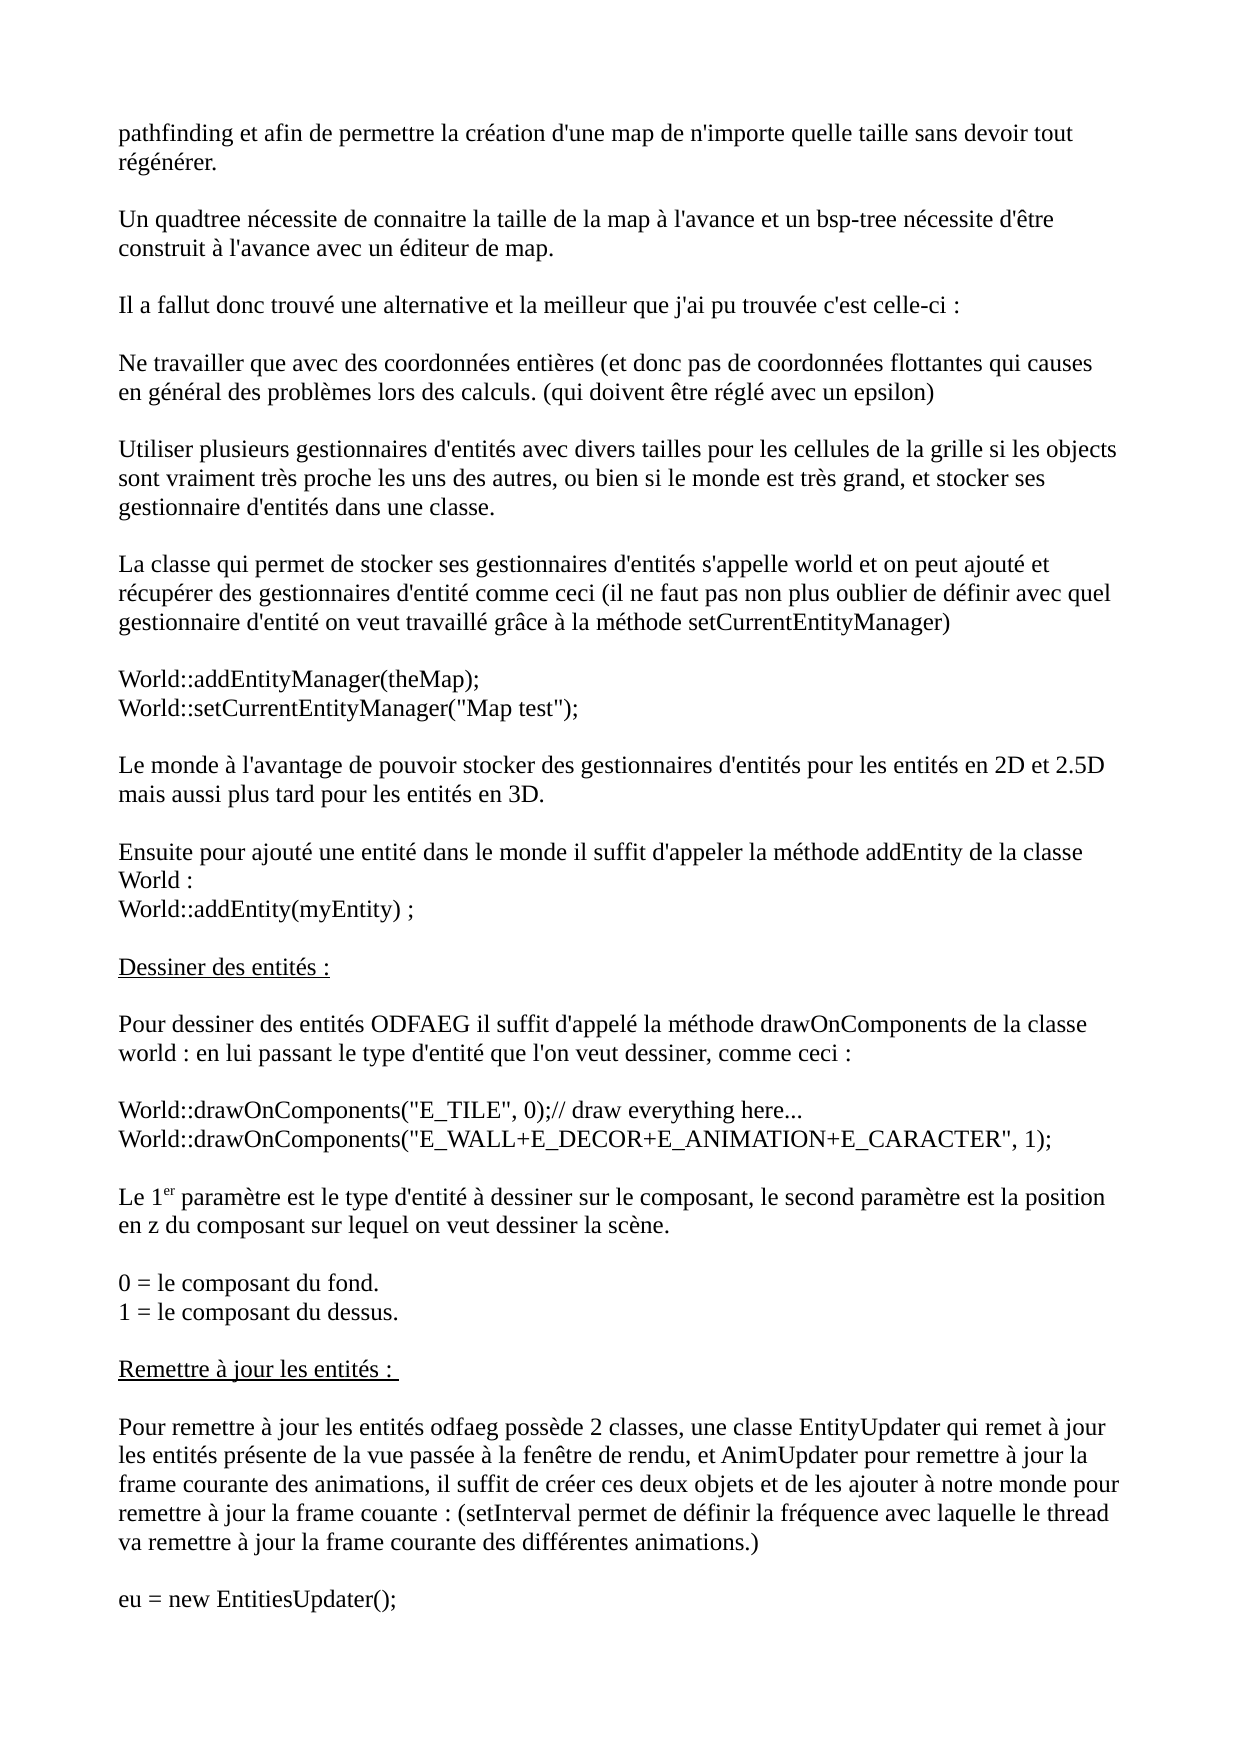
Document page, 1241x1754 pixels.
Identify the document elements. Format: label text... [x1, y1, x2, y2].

text Utiliser plusieurs gestionnaires d'entités avec divers tailles pour les cellules de la grille si les objects sont vraiment très proche les uns des autres, ou bien si le monde est très grand, et stocker ses gestionnaire d'entités dans une classe. [118, 434, 1122, 521]
text La classe qui permet de stocker ses gestionnaires d'entités s'appelle world et on peut ajouté et récupérer des gestionnaires d'entité comme ceci (il ne faut pas non plus oublier de définir avec quel gestionnaire d'entité on veut travaillé grâce à la méthode setCurrentEntityManager) [118, 549, 1122, 636]
text World::setCurrentEntityManager("Map test"); [118, 693, 1122, 722]
text Pour remettre à jour les entités odfaeg possède 2 classes, une classe EntityUpdater qui remet à jour les entités présente de la vue passée à la fenêtre de rendu, et AnimUpdater pour remettre à jour la frame courante des animations, il suffit de créer ces deux objets et de les ajouter à notre monde pour remettre à jour la frame couante : (setInterval permet de définir la fréquence avec laquelle le thread va remettre à jour la frame courante des différentes animations.) [118, 1412, 1122, 1556]
text World::drawOnComponents("E_WALL+E_DECOR+E_ANIMATION+E_CARACTER", 1); [118, 1124, 1122, 1153]
text Ne travailler que avec des coordonnées entières (et donc pas de coordonnées flottantes qui causes en général des problèmes lors des calculs. (qui doivent être réglé avec un epsilon) [118, 348, 1122, 406]
text pathfinding et afin de permettre la création d'une map de n'importe quelle taille sans devoir tout régénérer. [118, 118, 1122, 176]
text Ensuite pour ajouté une entité dans le monde il suffit d'appeler la méthode addEntity de la classe World : [118, 837, 1122, 894]
text Dessiner des entités : [118, 952, 1122, 981]
text World::drawOnComponents("E_TILE", 0);// draw everything here... [118, 1096, 1122, 1124]
text Pour dessiner des entités ODFAEG il suffit d'appelé la méthode drawOnComponents de la classe world : en lui passant le type d'entité que l'on veut dessiner, comme ceci : [118, 1009, 1122, 1067]
text World::addEntity(myEntity) ; [118, 894, 1122, 923]
text eu = new EntitiesUpdater(); [118, 1584, 1122, 1613]
text 0 = le composant du fond. [118, 1268, 1122, 1297]
text Le 1er paramètre est le type d'entité à dessiner sur le composant, le second paramètre est la position en z du composant sur lequel on veut dessiner la scène. [118, 1182, 1122, 1239]
text Un quadtree nécessite de connaitre la taille de la map à l'avance et un bsp-tree nécessite d'être construit à l'avance avec un éditeur de map. [118, 204, 1122, 262]
text 1 = le composant du dessus. [118, 1297, 1122, 1326]
text Remettre à jour les entités : [118, 1354, 1122, 1383]
text Le monde à l'avantage de pouvoir stocker des gestionnaires d'entités pour les entités en 2D et 2.5D mais aussi plus tard pour les entités en 3D. [118, 751, 1122, 808]
text Il a fallut donc trouvé une alternative et la meilleur que j'ai pu trouvée c'est celle-ci : [118, 291, 1122, 319]
text World::addEntityManager(theMap); [118, 664, 1122, 693]
